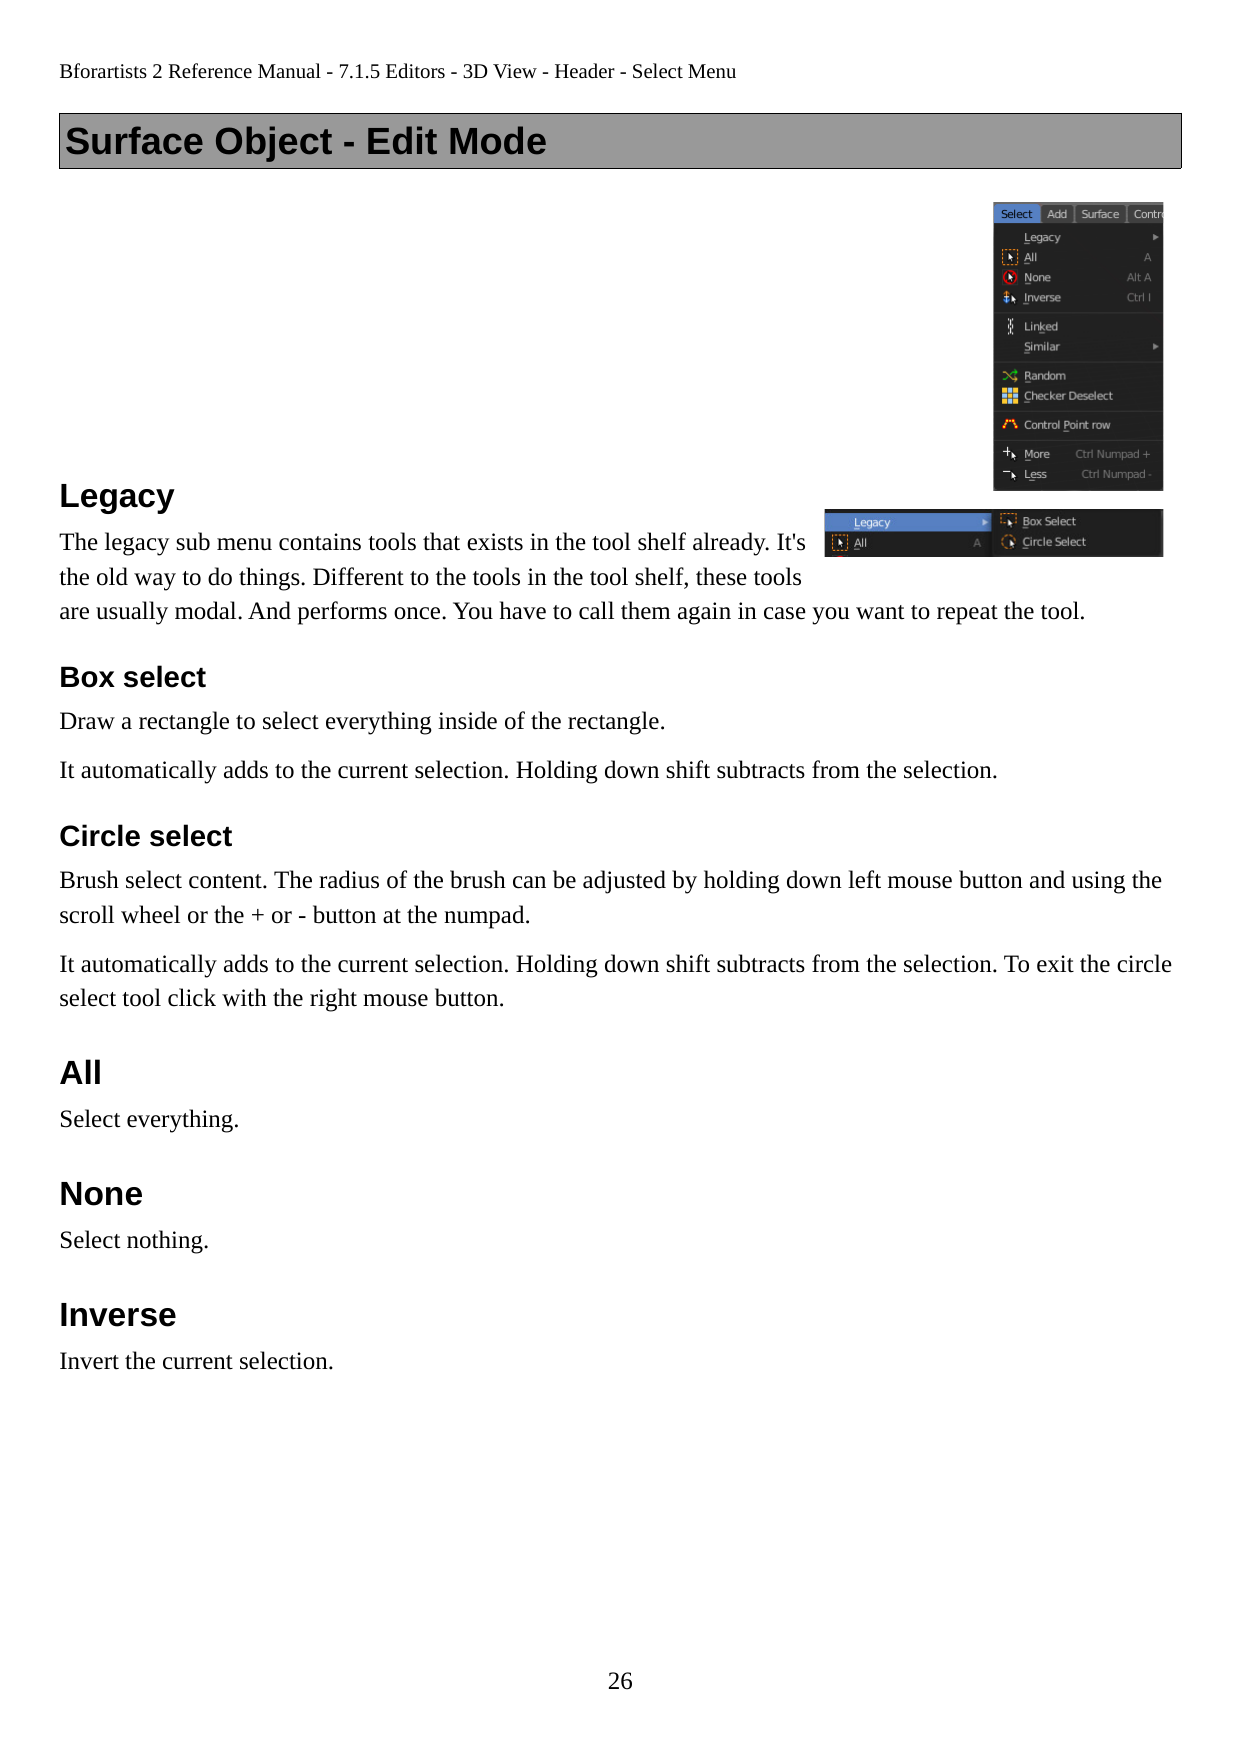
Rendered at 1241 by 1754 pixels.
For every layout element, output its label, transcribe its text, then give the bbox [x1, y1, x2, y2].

picture [993, 202, 1164, 491]
subtitle Legacy [59, 476, 1181, 515]
picture [824, 509, 1164, 557]
subtitle Circle select [59, 819, 1181, 853]
subtitle Inverse [59, 1295, 1181, 1334]
text It automatically adds to the current selection. Holding down shift subtracts from the selection. To exit the circle select tool click with the right mouse button. [59, 949, 1181, 1012]
text Brush select content. The radius of the brush can be adjusted by holding down left mouse button and using the scroll wheel or the + or - button at the numpad. [59, 865, 1181, 928]
text Select everything. [59, 1104, 1181, 1133]
text Draw a rectangle to select everything inside of the rectangle. [59, 706, 1181, 735]
text Invert the current selection. [59, 1346, 1181, 1375]
subtitle All [59, 1053, 1181, 1092]
text Select nothing. [59, 1225, 1181, 1254]
text It automatically adds to the current selection. Holding down shift subtracts from the selection. [59, 755, 1181, 784]
table_header Surface Object - Edit Mode [60, 114, 1181, 168]
subtitle Box select [59, 660, 1181, 694]
subtitle None [59, 1174, 1181, 1213]
text The legacy sub menu contains tools that exists in the tool shelf already. It's the old way to do things. Different to the tools in the tool shelf, these tools are usually modal. And performs once. You have to call them again in case you want to repeat the tool. [59, 527, 1181, 625]
